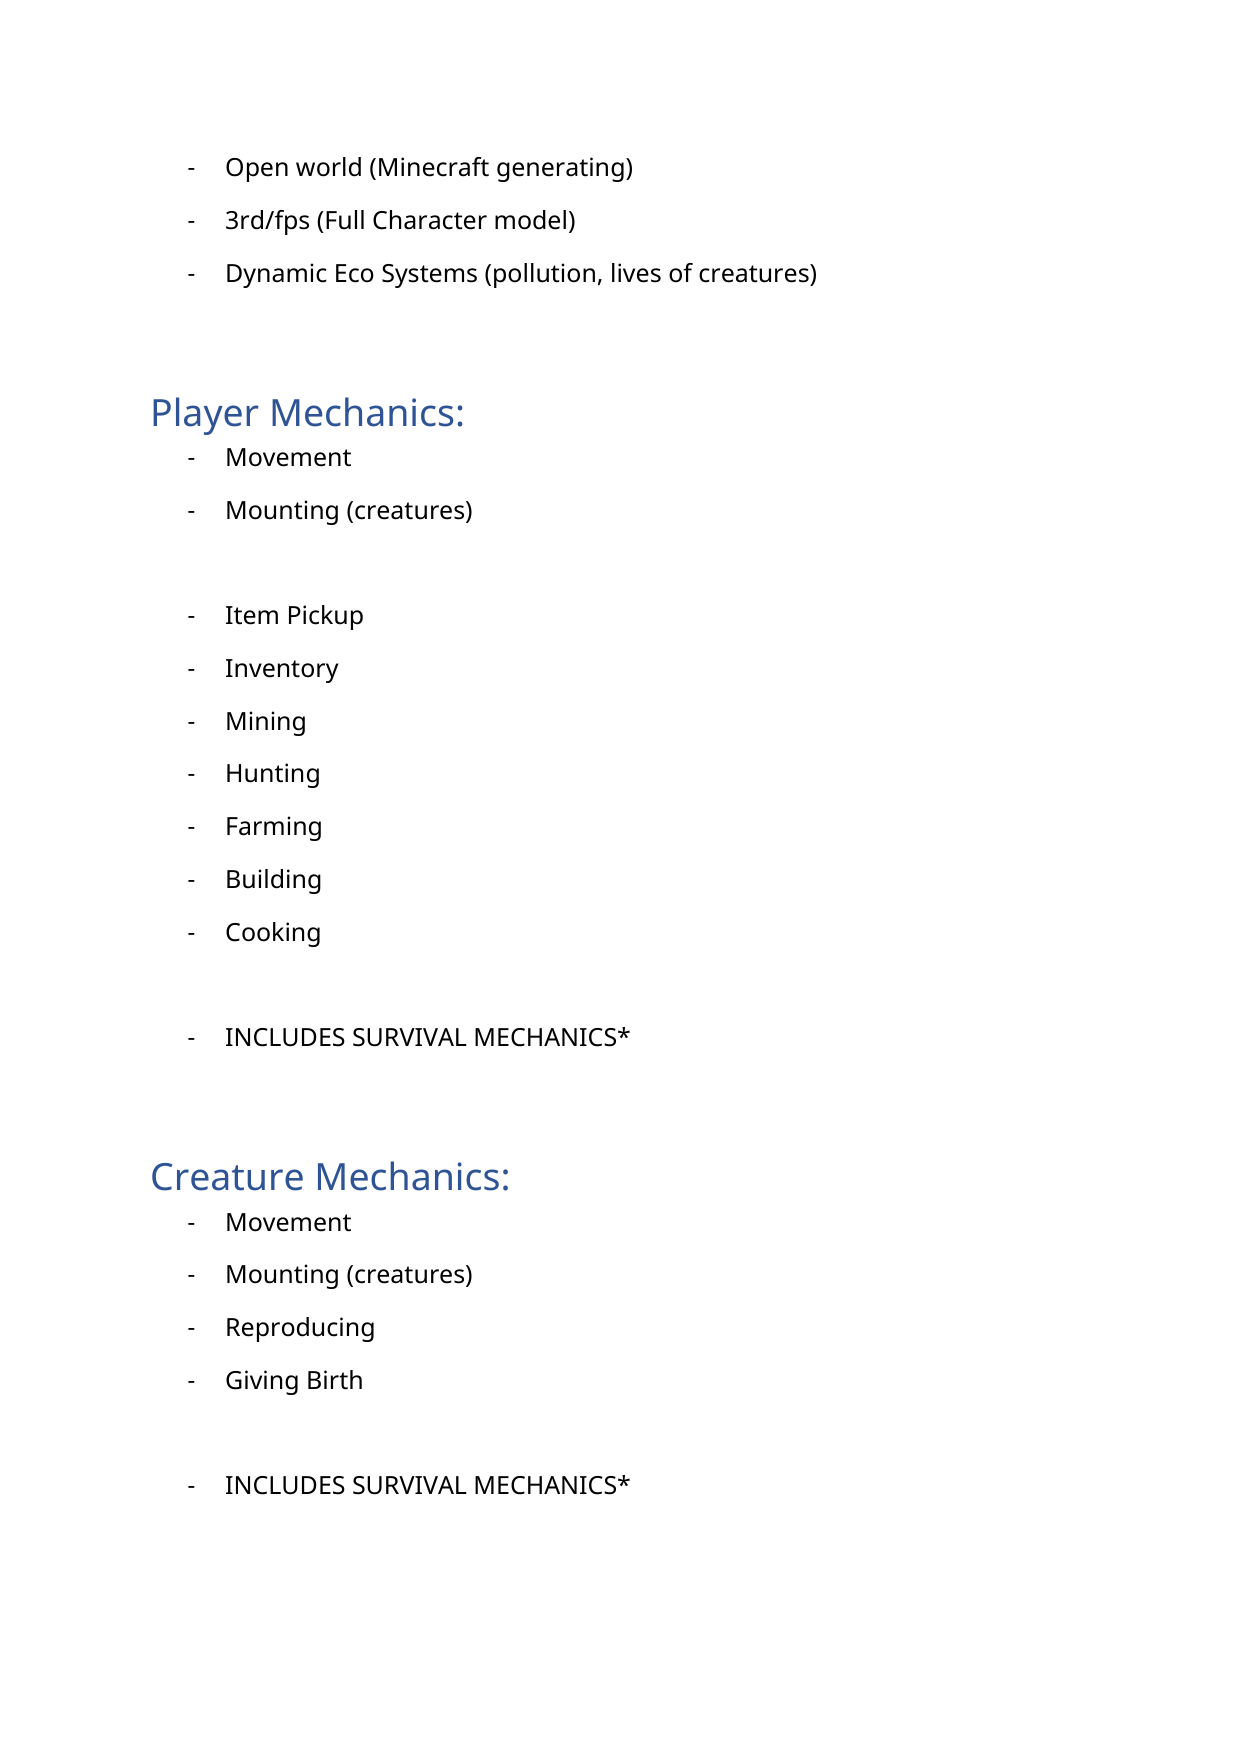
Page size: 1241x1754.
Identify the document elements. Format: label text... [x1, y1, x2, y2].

list Farming [187, 809, 1090, 843]
list Movement [187, 440, 1090, 474]
list Open world (Minecraft generating) [187, 150, 1090, 184]
list Giving Birth [187, 1362, 1090, 1396]
list 3rd/fps (Full Character model) [187, 203, 1090, 237]
list Mounting (creatures) [187, 493, 1090, 527]
subtitle Creature Mechanics: [150, 1150, 1090, 1201]
list Movement [187, 1204, 1090, 1238]
list Reproducing [187, 1309, 1090, 1344]
list Building [187, 862, 1090, 896]
list Cooking [187, 914, 1090, 948]
list INCLUDES SURVIVAL MECHANICS* [187, 1020, 1090, 1054]
list INCLUDES SURVIVAL MECHANICS* [187, 1468, 1090, 1502]
list Mounting (creatures) [187, 1257, 1090, 1291]
list Inventory [187, 651, 1090, 685]
list Dynamic Eco Systems (pollution, lives of creatures) [187, 255, 1090, 289]
subtitle Player Mechanics: [150, 386, 1090, 437]
list Mining [187, 703, 1090, 737]
list Hunting [187, 756, 1090, 790]
list Item Pickup [187, 598, 1090, 632]
